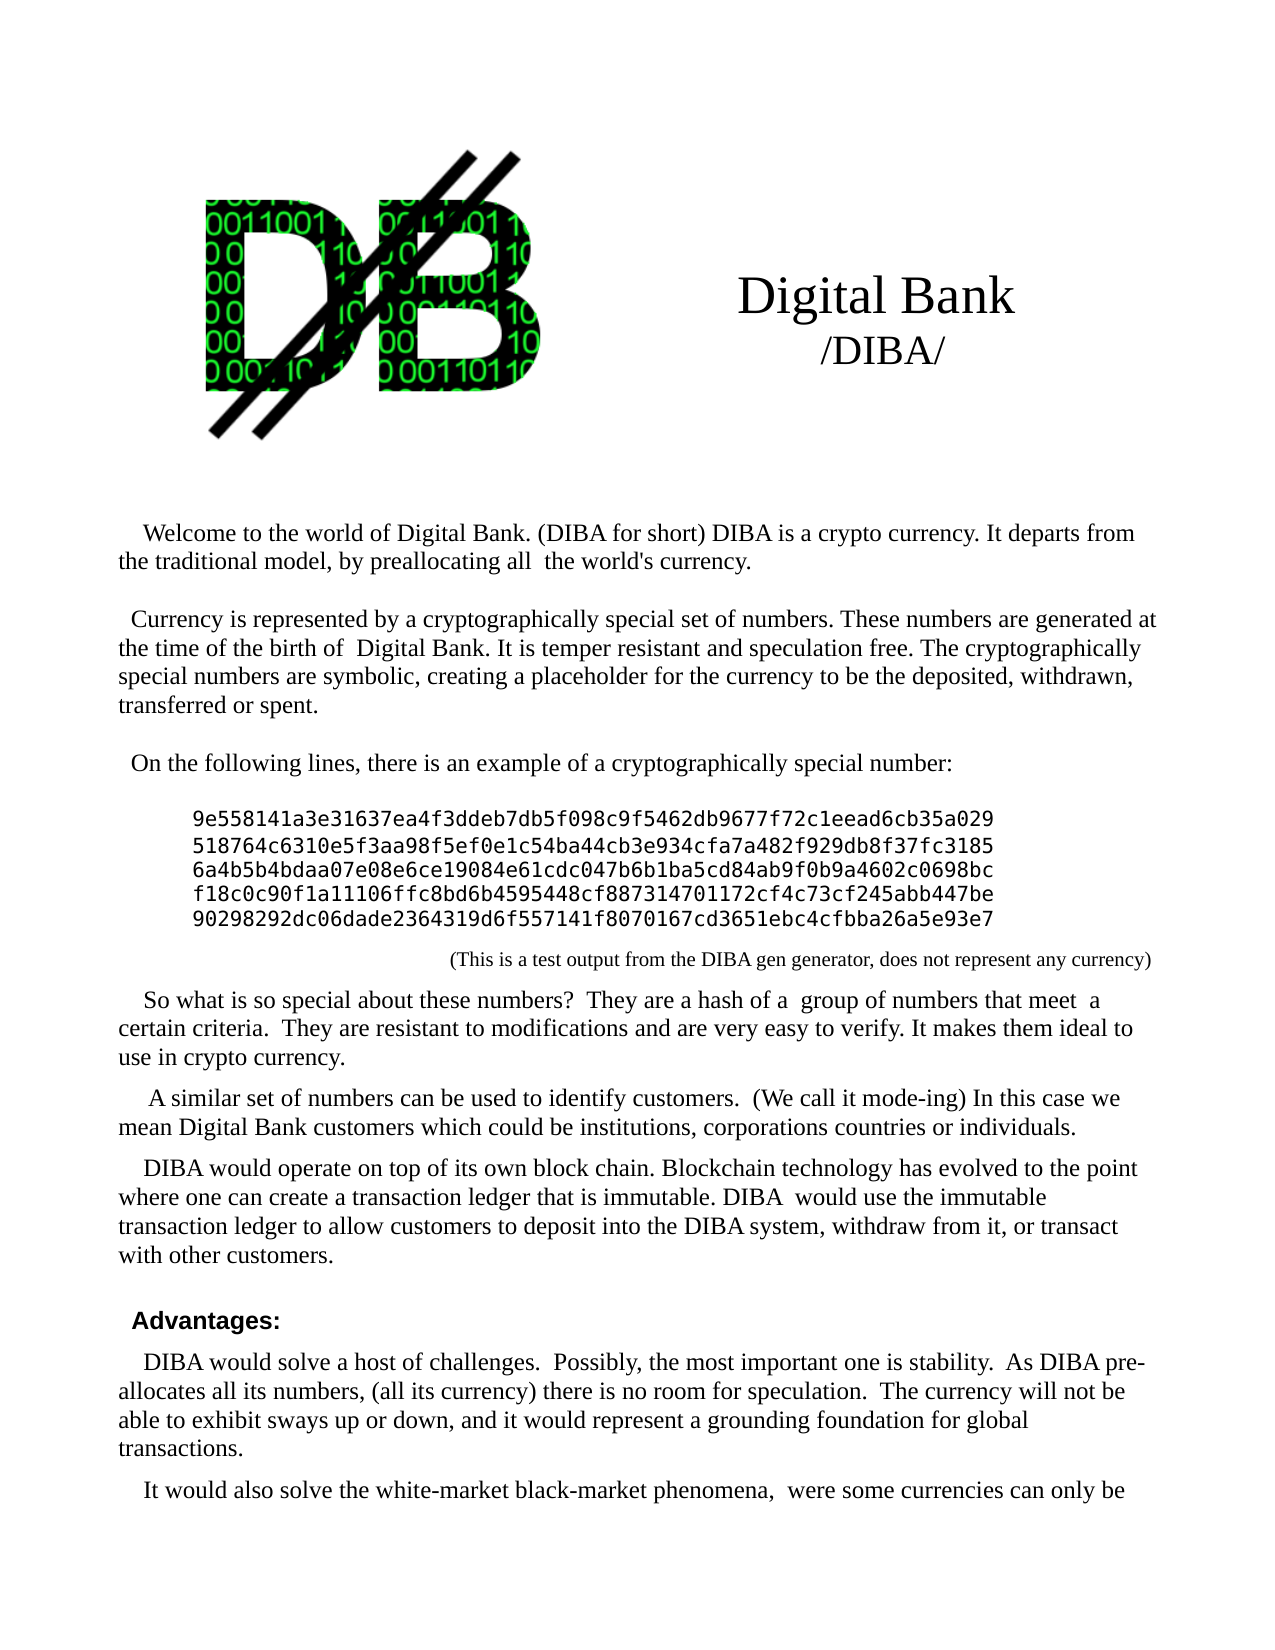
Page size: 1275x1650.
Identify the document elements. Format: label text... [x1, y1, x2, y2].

text On the following lines, there is an example of a cryptographically special number: [118, 748, 1157, 776]
text A similar set of numbers can be used to identify customers. (We call it mode-ing) In this case we mean Digital Bank customers which could be institutions, corporations countries or individuals. [118, 1083, 1157, 1141]
table_header [118, 118, 609, 518]
text (This is a test output from the DIBA gen generator, does not represent any currency) [118, 943, 1157, 972]
text It would also solve the white-market black-market phenomena, were some currencies can only be [118, 1475, 1157, 1503]
picture [123, 123, 604, 484]
text Welcome to the world of Digital Bank. (DIBA for short) DIBA is a crypto currency. It departs from the traditional model, by preallocating all the world's currency. [118, 518, 1157, 575]
text Currency is represented by a cryptographically special set of numbers. These numbers are generated at the time of the birth of Digital Bank. It is temper resistant and speculation free. The cryptographically special numbers are symbolic, creating a placeholder for the currency to be the deposited, withdrawn, transferred or spent. [118, 604, 1157, 719]
table_header Digital Bank /DIBA/ [609, 118, 1157, 518]
text DIBA would solve a host of challenges. Possibly, the most important one is stability. As DIBA pre-allocates all its numbers, (all its currency) there is no room for speculation. The currency will not be able to exhibit sways up or down, and it would represent a grounding foundation for global transactions. [118, 1347, 1157, 1462]
text So what is so special about these numbers? They are a hash of a group of numbers that meet a certain criteria. They are resistant to modifications and are very easy to verify. It makes them ideal to use in crypto currency. [118, 985, 1157, 1071]
subtitle Advantages: [118, 1306, 1157, 1335]
text DIBA would operate on top of its own block chain. Blockchain technology has evolved to the point where one can create a transaction ledger that is immutable. DIBA would use the immutable transaction ledger to allow customers to deposit into the DIBA system, withdraw from it, or transact with other customers. [118, 1153, 1157, 1268]
text 9e558141a3e31637ea4f3ddeb7db5f098c9f5462db9677f72c1eead6cb35a029 518764c6310e5f3aa98f5ef0e1c54ba44cb3e934cfa7a482f929db8f37fc3185 6a4b5b4bdaa07e08e6ce19084e61cdc047b6b1ba5cd84ab9f0b9a4602c0698bc f18c0c90f1a11106ffc8bd6b4595448cf887314701172cf4c73cf245abb447be 90298292dc06dade2364319d6f557141f8070167cd3651ebc4cfbba26a5e93e7 [118, 796, 1157, 931]
